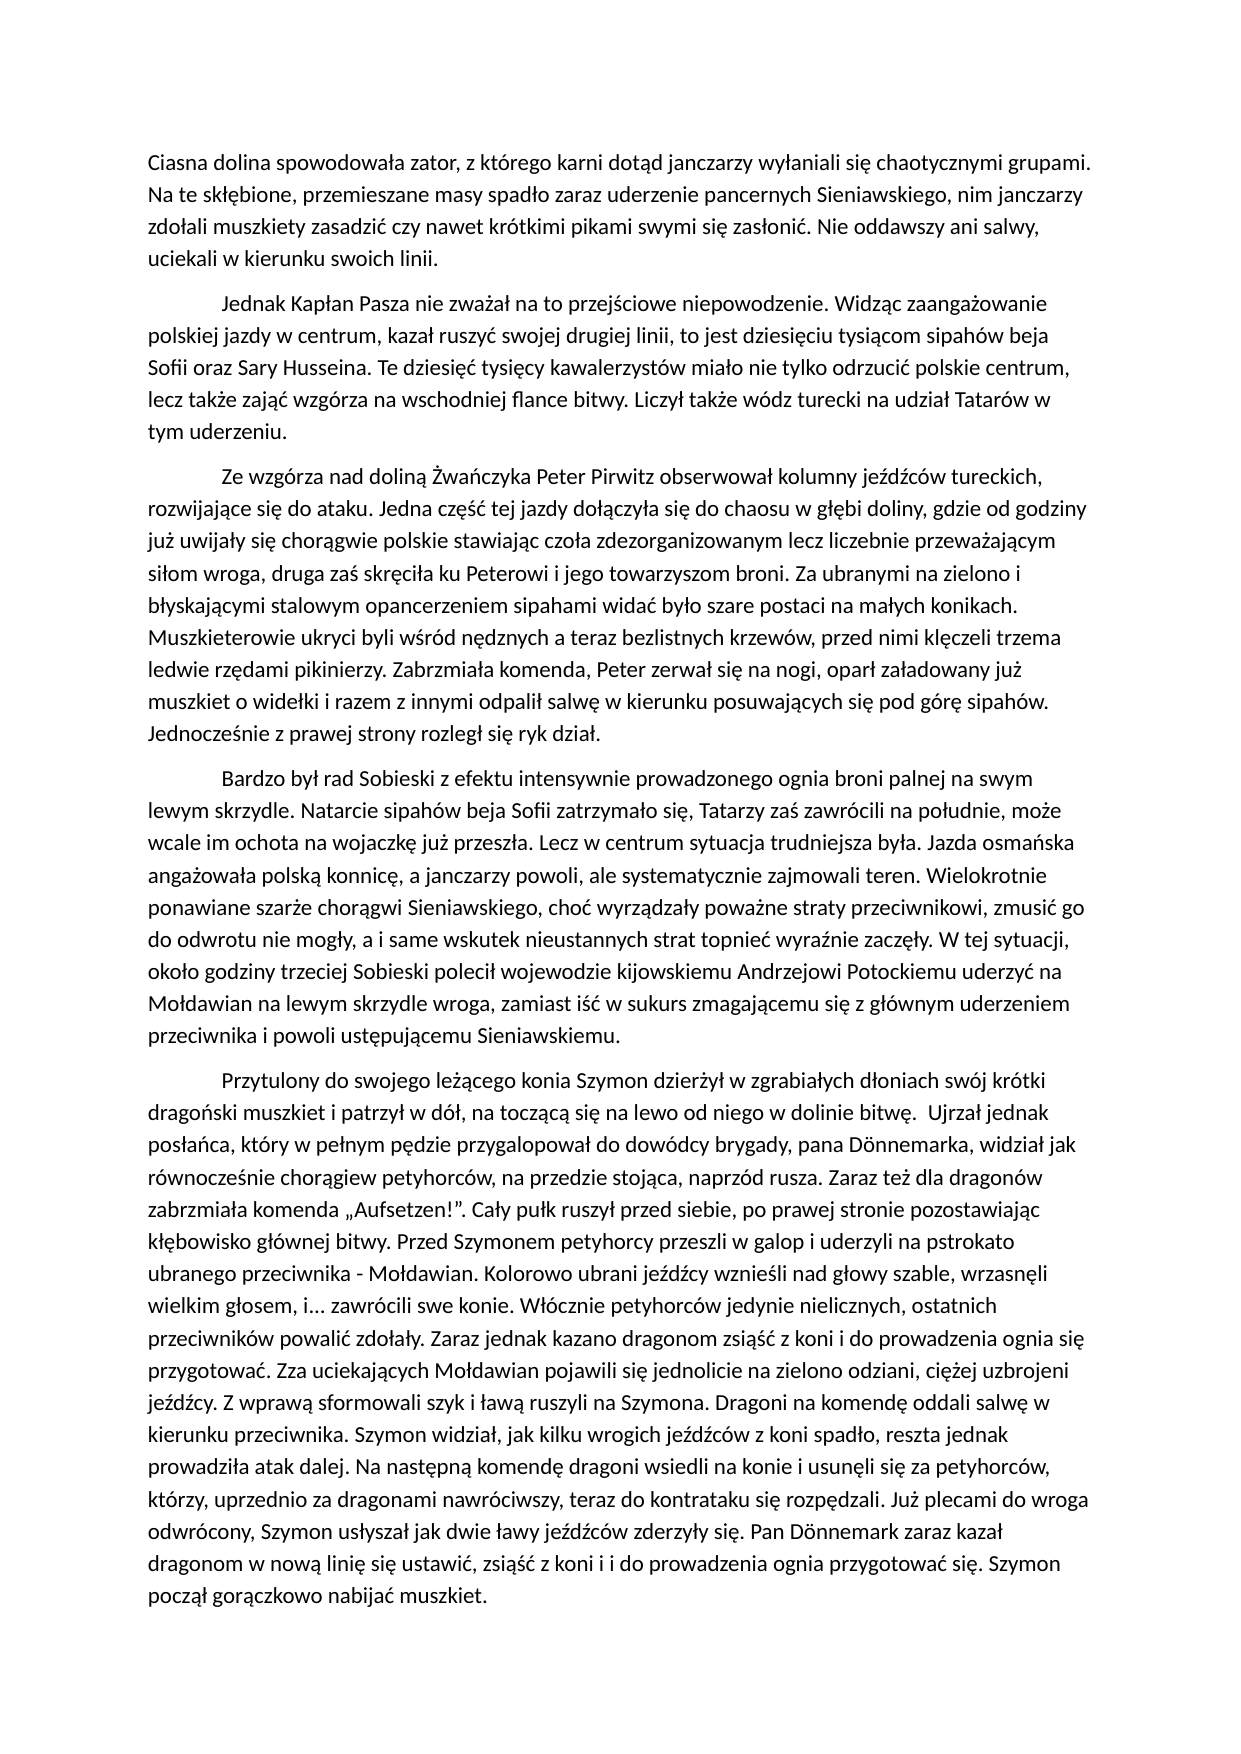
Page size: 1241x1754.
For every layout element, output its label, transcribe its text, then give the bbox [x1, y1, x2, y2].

text Ze wzgórza nad doliną Żwańczyka Peter Pirwitz obserwował kolumny jeźdźców tureckich, rozwijające się do ataku. Jedna część tej jazdy dołączyła się do chaosu w głębi doliny, gdzie od godziny już uwijały się chorągwie polskie stawiając czoła zdezorganizowanym lecz liczebnie przeważającym siłom wroga, druga zaś skręciła ku Peterowi i jego towarzyszom broni. Za ubranymi na zielono i błyskającymi stalowym opancerzeniem sipahami widać było szare postaci na małych konikach. Muszkieterowie ukryci byli wśród nędznych a teraz bezlistnych krzewów, przed nimi klęczeli trzema ledwie rzędami pikinierzy. Zabrzmiała komenda, Peter zerwał się na nogi, oparł załadowany już muszkiet o widełki i razem z innymi odpalił salwę w kierunku posuwających się pod górę sipahów. Jednocześnie z prawej strony rozległ się ryk dział. [148, 462, 1093, 748]
text Jednak Kapłan Pasza nie zważał na to przejściowe niepowodzenie. Widząc zaangażowanie polskiej jazdy w centrum, kazał ruszyć swojej drugiej linii, to jest dziesięciu tysiącom sipahów beja Sofii oraz Sary Husseina. Te dziesięć tysięcy kawalerzystów miało nie tylko odrzucić polskie centrum, lecz także zająć wzgórza na wschodniej flance bitwy. Liczył także wódz turecki na udział Tatarów w tym uderzeniu. [148, 289, 1093, 446]
text Ciasna dolina spowodowała zator, z którego karni dotąd janczarzy wyłaniali się chaotycznymi grupami. Na te skłębione, przemieszane masy spadło zaraz uderzenie pancernych Sieniawskiego, nim janczarzy zdołali muszkiety zasadzić czy nawet krótkimi pikami swymi się zasłonić. Nie oddawszy ani salwy, uciekali w kierunku swoich linii. [148, 148, 1093, 272]
text Przytulony do swojego leżącego konia Szymon dzierżył w zgrabiałych dłoniach swój krótki dragoński muszkiet i patrzył w dół, na toczącą się na lewo od niego w dolinie bitwę. Ujrzał jednak posłańca, który w pełnym pędzie przygalopował do dowódcy brygady, pana Dönnemarka, widział jak równocześnie chorągiew petyhorców, na przedzie stojąca, naprzód rusza. Zaraz też dla dragonów zabrzmiała komenda „Aufsetzen!”. Cały pułk ruszył przed siebie, po prawej stronie pozostawiając kłębowisko głównej bitwy. Przed Szymonem petyhorcy przeszli w galop i uderzyli na pstrokato ubranego przeciwnika - Mołdawian. Kolorowo ubrani jeźdźcy wznieśli nad głowy szable, wrzasnęli wielkim głosem, i... zawrócili swe konie. Włócznie petyhorców jedynie nielicznych, ostatnich przeciwników powalić zdołały. Zaraz jednak kazano dragonom zsiąść z koni i do prowadzenia ognia się przygotować. Zza uciekających Mołdawian pojawili się jednolicie na zielono odziani, ciężej uzbrojeni jeźdźcy. Z wprawą sformowali szyk i ławą ruszyli na Szymona. Dragoni na komendę oddali salwę w kierunku przeciwnika. Szymon widział, jak kilku wrogich jeźdźców z koni spadło, reszta jednak prowadziła atak dalej. Na następną komendę dragoni wsiedli na konie i usunęli się za petyhorców, którzy, uprzednio za dragonami nawróciwszy, teraz do kontrataku się rozpędzali. Już plecami do wroga odwrócony, Szymon usłyszał jak dwie ławy jeźdźców zderzyły się. Pan Dönnemark zaraz kazał dragonom w nową linię się ustawić, zsiąść z koni i i do prowadzenia ognia przygotować się. Szymon począł gorączkowo nabijać muszkiet. [148, 1066, 1093, 1609]
text Bardzo był rad Sobieski z efektu intensywnie prowadzonego ognia broni palnej na swym lewym skrzydle. Natarcie sipahów beja Sofii zatrzymało się, Tatarzy zaś zawrócili na południe, może wcale im ochota na wojaczkę już przeszła. Lecz w centrum sytuacja trudniejsza była. Jazda osmańska angażowała polską konnicę, a janczarzy powoli, ale systematycznie zajmowali teren. Wielokrotnie ponawiane szarże chorągwi Sieniawskiego, choć wyrządzały poważne straty przeciwnikowi, zmusić go do odwrotu nie mogły, a i same wskutek nieustannych strat topnieć wyraźnie zaczęły. W tej sytuacji, około godziny trzeciej Sobieski polecił wojewodzie kijowskiemu Andrzejowi Potockiemu uderzyć na Mołdawian na lewym skrzydle wroga, zamiast iść w sukurs zmagającemu się z głównym uderzeniem przeciwnika i powoli ustępującemu Sieniawskiemu. [148, 764, 1093, 1050]
